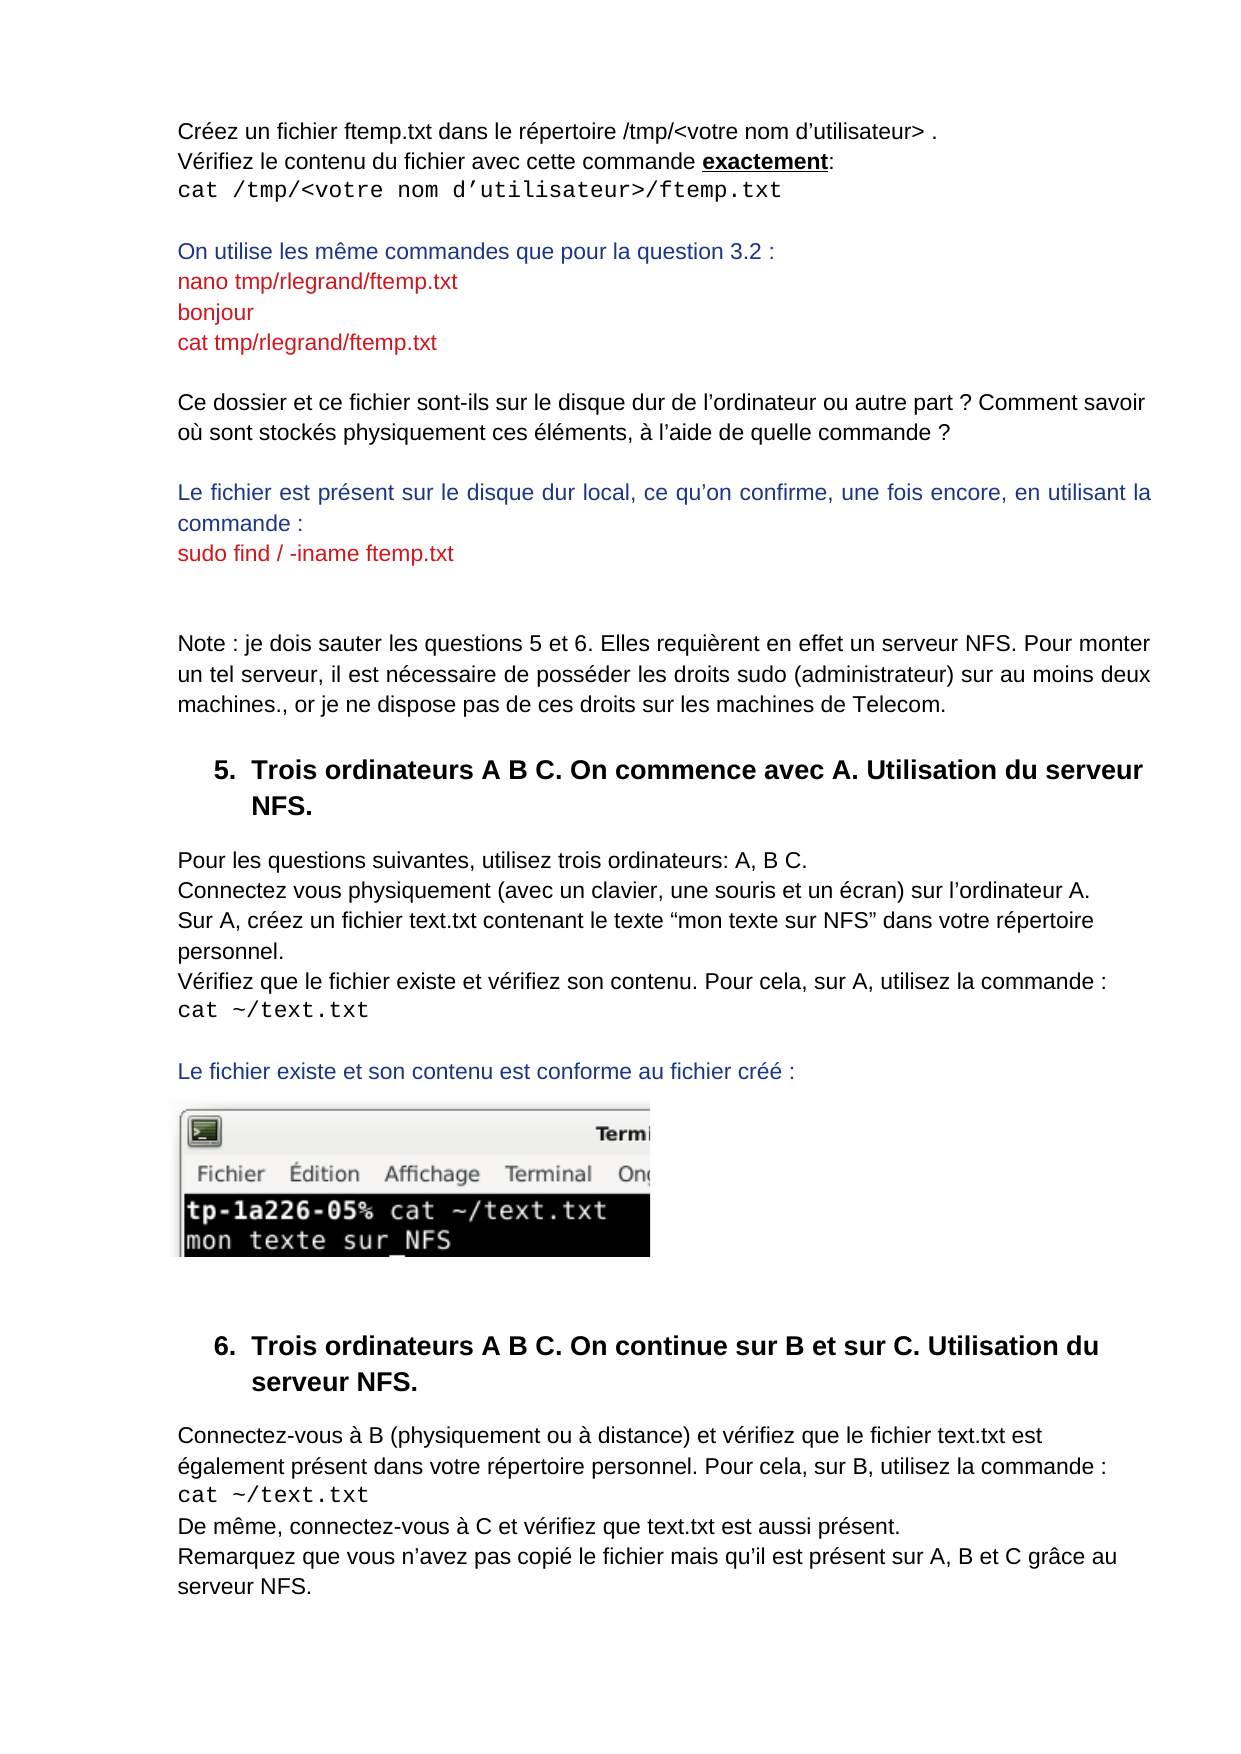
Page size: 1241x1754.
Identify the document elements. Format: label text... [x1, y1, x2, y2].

text cat tmp/rlegrand/ftemp.txt [177, 329, 1152, 355]
text Note : je dois sauter les questions 5 et 6. Elles requièrent en effet un serveur NFS. Pour monter un tel serveur, il est nécessaire de posséder les droits sudo (administrateur) sur au moins deux machines., or je ne dispose pas de ces droits sur les machines de Telecom. [177, 630, 1152, 717]
text Le fichier existe et son contenu est conforme au fichier créé : [177, 1058, 1152, 1084]
text Vérifiez le contenu du fichier avec cette commande exactement: [177, 148, 1152, 175]
text Ce dossier et ce fichier sont-ils sur le disque dur de l’ordinateur ou autre part ? Comment savoir où sont stockés physiquement ces éléments, à l’aide de quelle commande ? [177, 389, 1152, 445]
text bonjour [177, 298, 1152, 325]
text sudo find / -iname ftemp.txt [177, 540, 1152, 566]
text cat ~/text.txt [177, 998, 1152, 1024]
text cat ~/text.txt [177, 1483, 1152, 1509]
text Connectez-vous à B (physiquement ou à distance) et vérifiez que le fichier text.txt est également présent dans votre répertoire personnel. Pour cela, sur B, utilisez la commande : [177, 1422, 1152, 1479]
text On utilise les même commandes que pour la question 3.2 : [177, 238, 1152, 264]
text cat /tmp/<votre nom d’utilisateur>/ftemp.txt [177, 178, 1152, 204]
picture [169, 1100, 651, 1257]
text Le fichier est présent sur le disque dur local, ce qu’on confirme, une fois encore, en utilisant la commande : [177, 479, 1152, 536]
text Pour les questions suivantes, utilisez trois ordinateurs: A, B C. [177, 847, 1152, 873]
subtitle Trois ordinateurs A B C. On continue sur B et sur C. Utilisation du serveur NFS. [213, 1330, 1152, 1397]
text De même, connectez-vous à C et vérifiez que text.txt est aussi présent. [177, 1513, 1152, 1539]
text nano tmp/rlegrand/ftemp.txt [177, 268, 1152, 295]
text Sur A, créez un fichier text.txt contenant le texte “mon texte sur NFS” dans votre répertoire personnel. [177, 907, 1152, 964]
text Connectez vous physiquement (avec un clavier, une souris et un écran) sur l’ordinateur A. [177, 877, 1152, 904]
subtitle Trois ordinateurs A B C. On commence avec A. Utilisation du serveur NFS. [213, 754, 1152, 822]
text Remarquez que vous n’avez pas copié le fichier mais qu’il est présent sur A, B et C grâce au serveur NFS. [177, 1543, 1152, 1599]
text Créez un fichier ftemp.txt dans le répertoire /tmp/<votre nom d’utilisateur> . [177, 118, 1152, 144]
text Vérifiez que le fichier existe et vérifiez son contenu. Pour cela, sur A, utilisez la commande : [177, 968, 1152, 994]
